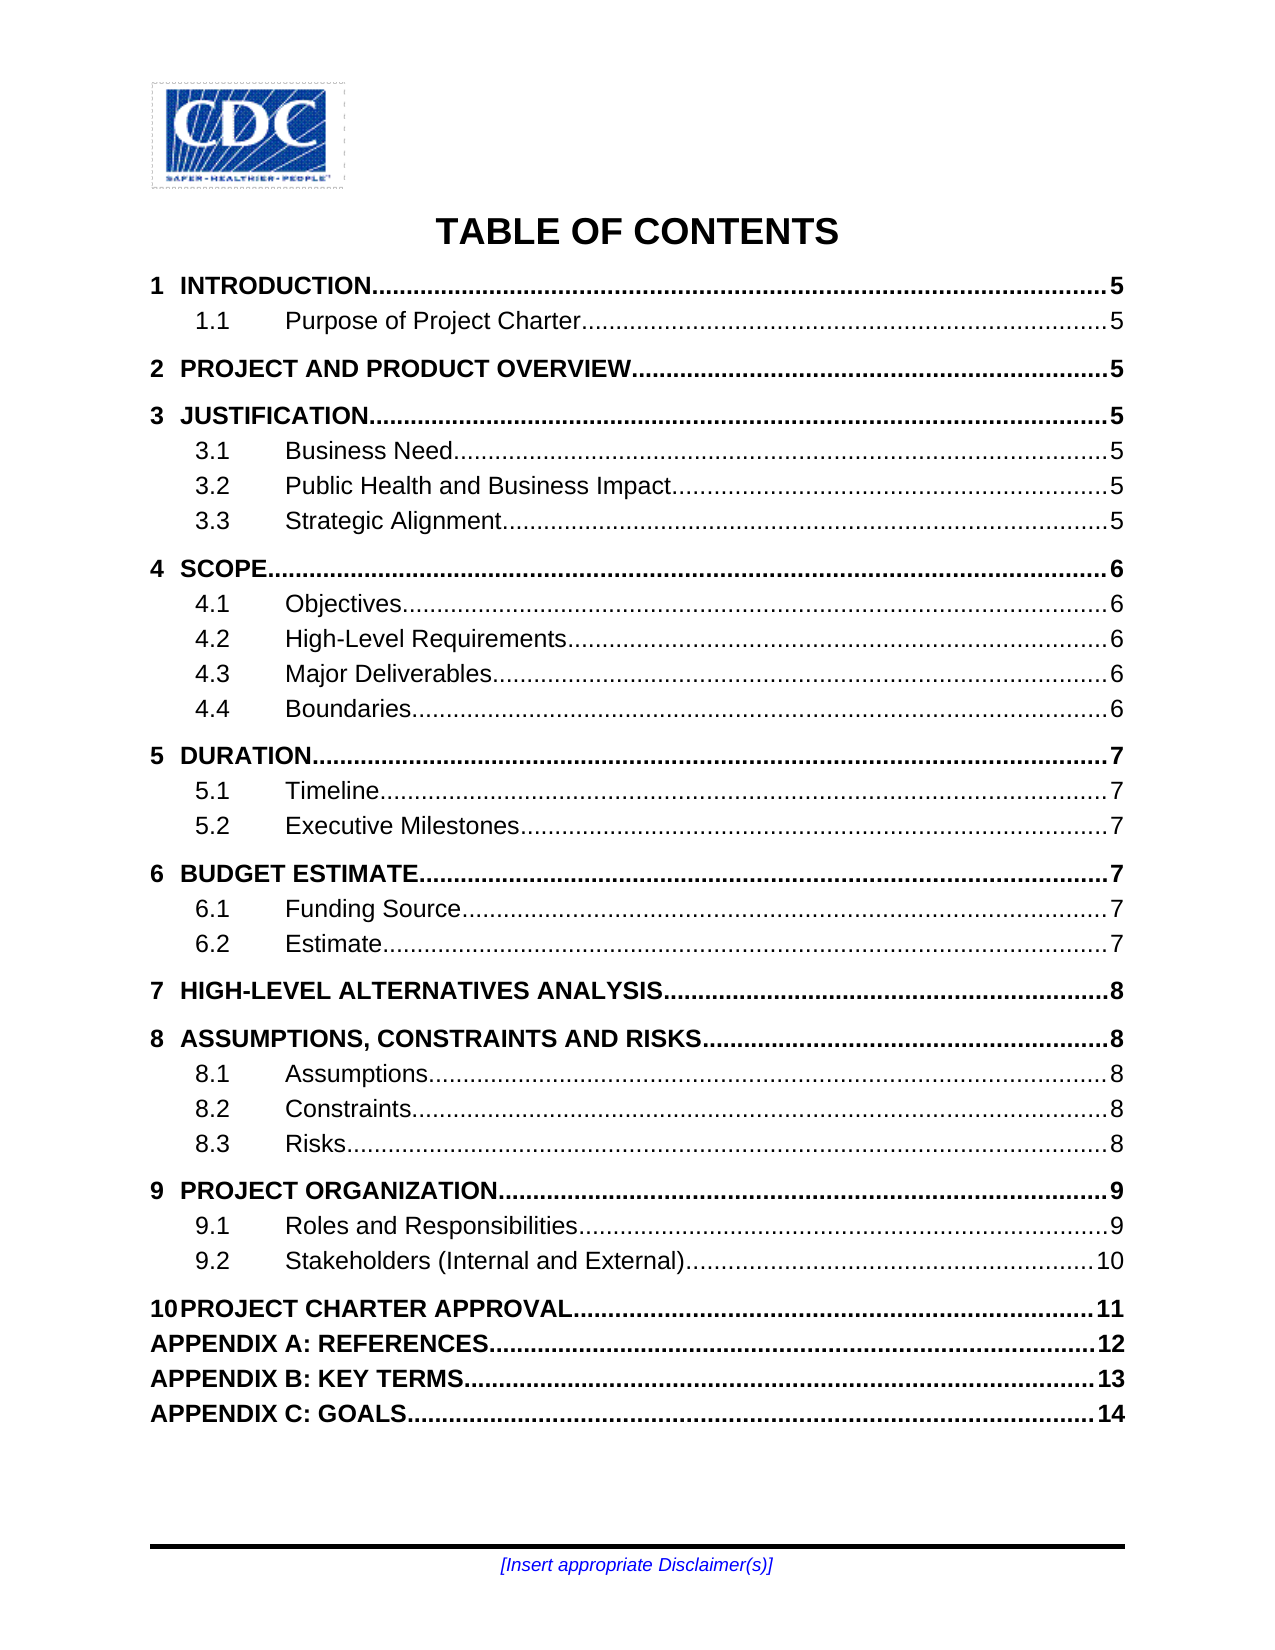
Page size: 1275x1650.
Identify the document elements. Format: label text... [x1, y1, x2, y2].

text 6.2 Estimate 7 [195, 929, 1125, 957]
text 2 project And Product Overview 5 [150, 354, 1125, 382]
text 9 Project Organization 9 [150, 1176, 1125, 1205]
text APPENDIX C: GOALS 14 [150, 1399, 1125, 1427]
text 8.1 Assumptions 8 [195, 1059, 1125, 1087]
text 3 Justification 5 [150, 401, 1125, 430]
text 1 Introduction 5 [150, 271, 1125, 300]
text 3.1 Business Need 5 [195, 436, 1125, 465]
text APPENDIX A: REFERENCES 12 [150, 1329, 1125, 1357]
text 9.2 Stakeholders (Internal and External) 10 [195, 1246, 1125, 1275]
text 3.3 Strategic Alignment 5 [195, 506, 1125, 535]
text 8 Assumptions, Constraints And Risks 8 [150, 1024, 1125, 1052]
text 10 project Charter approval 11 [150, 1294, 1125, 1322]
text 4.3 Major Deliverables 6 [195, 659, 1125, 687]
text 4.4 Boundaries 6 [195, 694, 1125, 722]
text 6.1 Funding Source 7 [195, 894, 1125, 922]
text 8.3 Risks 8 [195, 1129, 1125, 1157]
text 3.2 Public Health and Business Impact 5 [195, 471, 1125, 500]
text 4.1 Objectives 6 [195, 589, 1125, 617]
text 4 Scope 6 [150, 554, 1125, 582]
title TABLE OF CONTENTS [150, 209, 1125, 252]
text 4.2 High-Level Requirements 6 [195, 624, 1125, 652]
picture [151, 82, 346, 189]
text APPENDIX B: KEY TERMS 13 [150, 1364, 1125, 1392]
text 5 Duration 7 [150, 741, 1125, 770]
text 7 High-Level Alternatives Analysis 8 [150, 976, 1125, 1005]
text 1.1 Purpose of Project Charter 5 [195, 306, 1125, 335]
text 6 budget Estimate 7 [150, 859, 1125, 887]
text 8.2 Constraints 8 [195, 1094, 1125, 1122]
text 5.2 Executive Milestones 7 [195, 811, 1125, 840]
text 9.1 Roles and Responsibilities 9 [195, 1211, 1125, 1240]
text 5.1 Timeline 7 [195, 776, 1125, 805]
